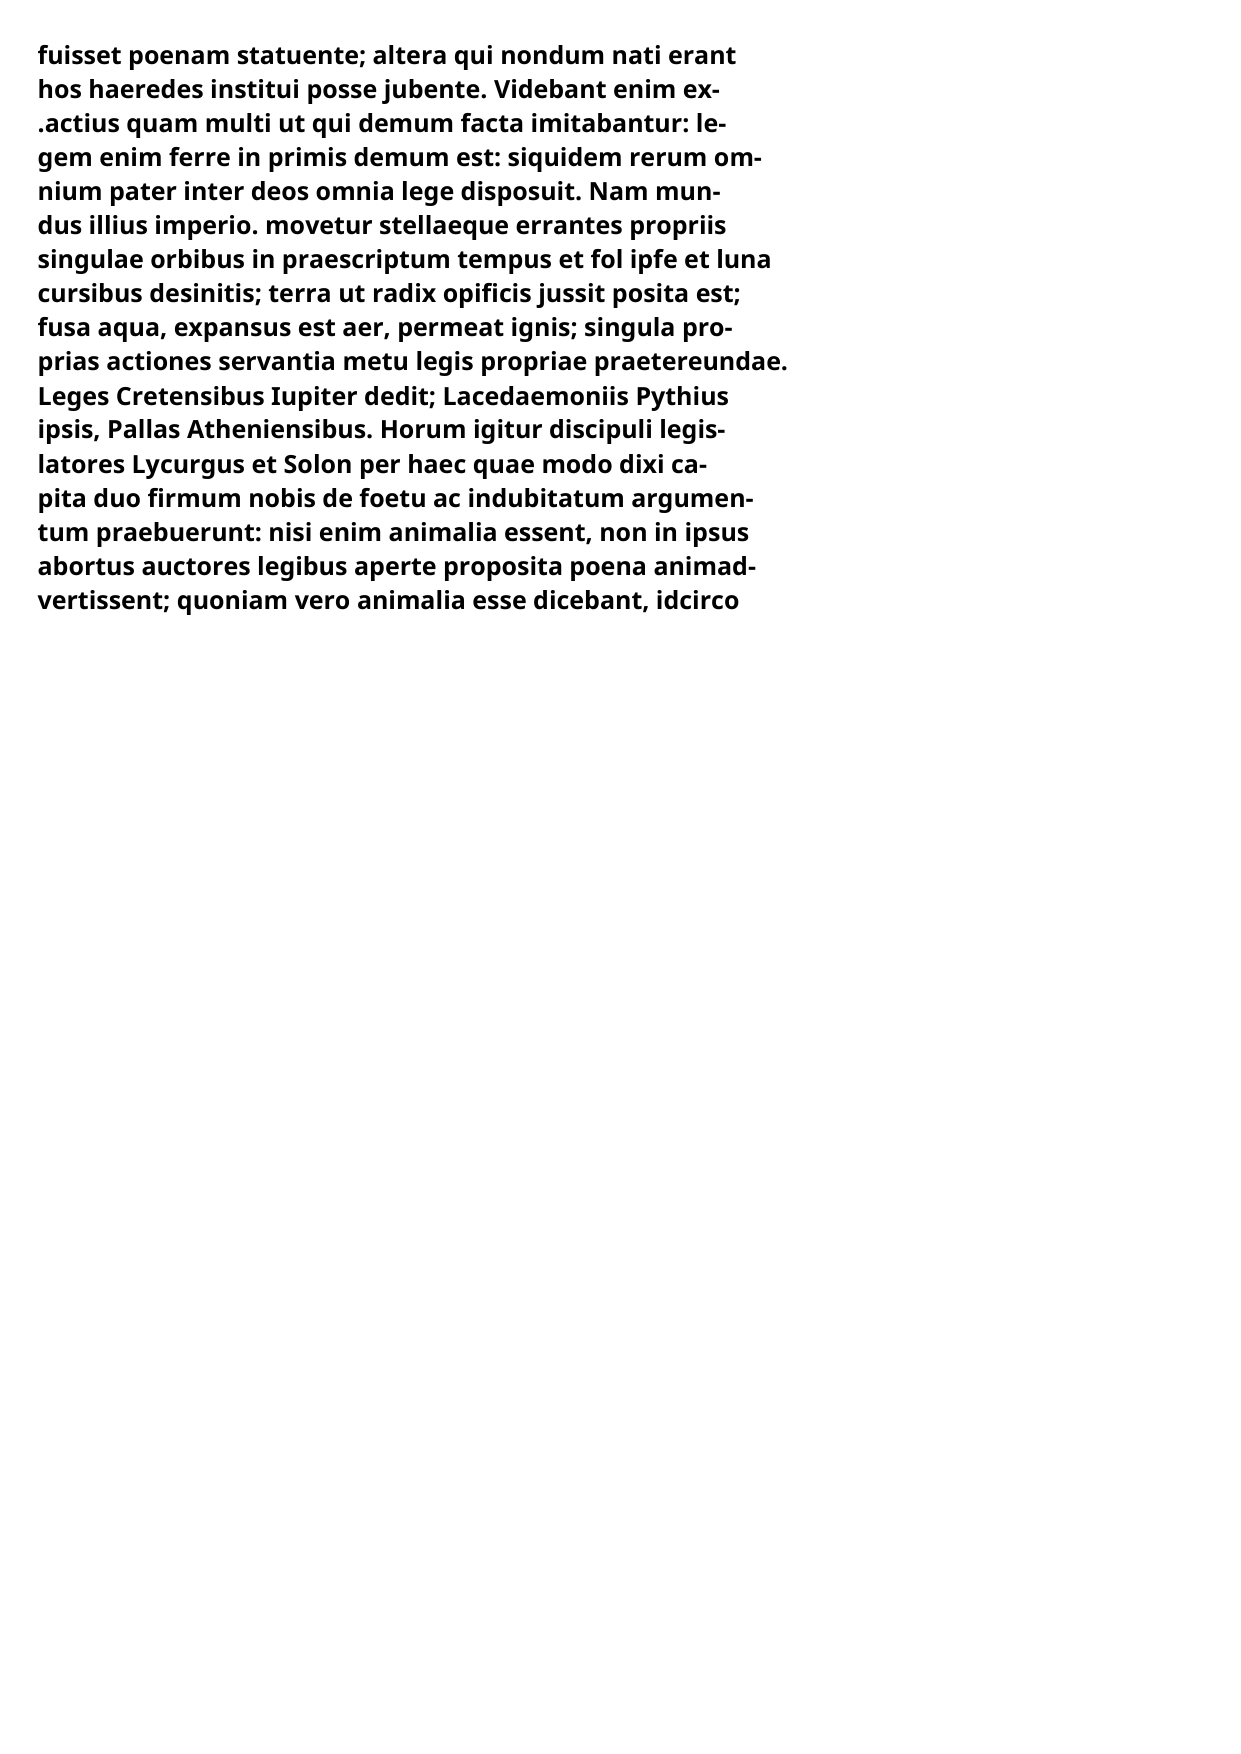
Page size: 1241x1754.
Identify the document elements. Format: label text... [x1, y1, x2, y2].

text fuisset poenam statuente; altera qui nondum nati erant hos haeredes institui posse jubente. Videbant enim ex- .actius quam multi ut qui demum facta imitabantur: le- gem enim ferre in primis demum est: siquidem rerum om- nium pater inter deos omnia lege disposuit. Nam mun- dus illius imperio. movetur stellaeque errantes propriis singulae orbibus in praescriptum tempus et fol ipfe et luna cursibus desinitis; terra ut radix opificis jussit posita est; fusa aqua, expansus est aer, permeat ignis; singula pro- prias actiones servantia metu legis propriae praetereundae. Leges Cretensibus Iupiter dedit; Lacedaemoniis Pythius ipsis, Pallas Atheniensibus. Horum igitur discipuli legis- latores Lycurgus et Solon per haec quae modo dixi ca- pita duo firmum nobis de foetu ac indubitatum argumen- tum praebuerunt: nisi enim animalia essent, non in ipsus abortus auctores legibus aperte proposita poena animad- vertissent; quoniam vero animalia esse dicebant, idcirco [37, 37, 1203, 617]
